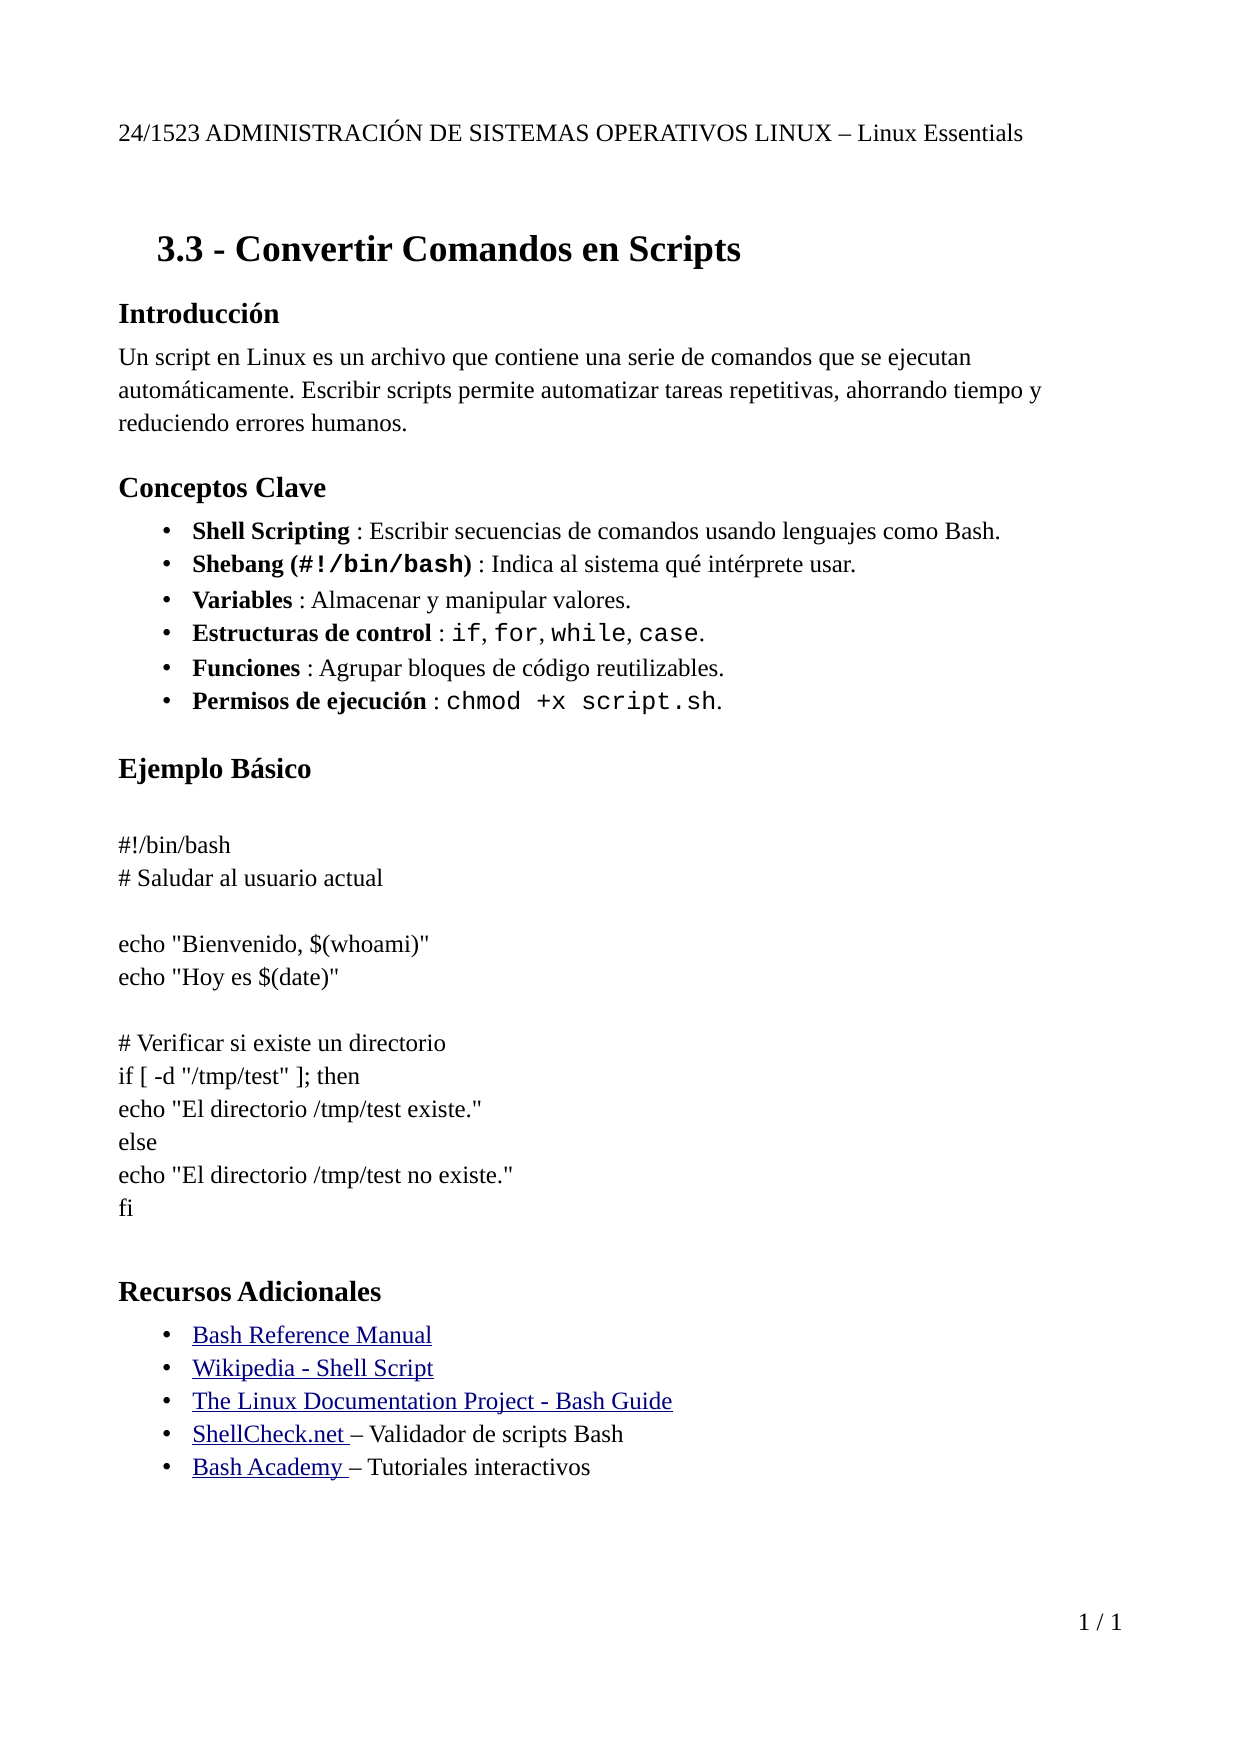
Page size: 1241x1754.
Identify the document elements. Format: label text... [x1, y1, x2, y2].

text fi [118, 1193, 1122, 1222]
list Shell Scripting : Escribir secuencias de comandos usando lenguajes como Bash. [162, 516, 1122, 545]
text else [118, 1127, 1122, 1156]
text # Verificar si existe un directorio [118, 1028, 1122, 1057]
text echo "El directorio /tmp/test no existe." [118, 1160, 1122, 1189]
list ShellCheck.net – Validador de scripts Bash [162, 1419, 1122, 1448]
list Bash Reference Manual [162, 1320, 1122, 1349]
list Shebang (#!/bin/bash) : Indica al sistema qué intérprete usar. [162, 549, 1122, 580]
text echo "Bienvenido, $(whoami)" [118, 929, 1122, 958]
list Wikipedia - Shell Script [162, 1353, 1122, 1382]
text # Saludar al usuario actual [118, 863, 1122, 892]
text if [ -d "/tmp/test" ]; then [118, 1061, 1122, 1090]
list Variables : Almacenar y manipular valores. [162, 585, 1122, 614]
list Permisos de ejecución : chmod +x script.sh. [162, 686, 1122, 717]
subtitle Conceptos Clave [118, 470, 1122, 504]
text Un script en Linux es un archivo que contiene una serie de comandos que se ejecutan automáticamente. Escribir scripts permite automatizar tareas repetitivas, ahorrando tiempo y reduciendo errores humanos. [118, 342, 1122, 437]
subtitle Introducción [118, 296, 1122, 330]
list Funciones : Agrupar bloques de código reutilizables. [162, 653, 1122, 682]
text #!/bin/bash [118, 830, 1122, 859]
list The Linux Documentation Project - Bash Guide [162, 1386, 1122, 1415]
subtitle Recursos Adicionales [118, 1274, 1122, 1307]
subtitle Ejemplo Básico [118, 751, 1122, 784]
subtitle 📁 3.3 - Convertir Comandos en Scripts [118, 226, 1122, 269]
text echo "El directorio /tmp/test existe." [118, 1094, 1122, 1123]
list Bash Academy – Tutoriales interactivos [162, 1452, 1122, 1481]
text echo "Hoy es $(date)" [118, 962, 1122, 991]
list Estructuras de control : if, for, while, case. [162, 618, 1122, 649]
